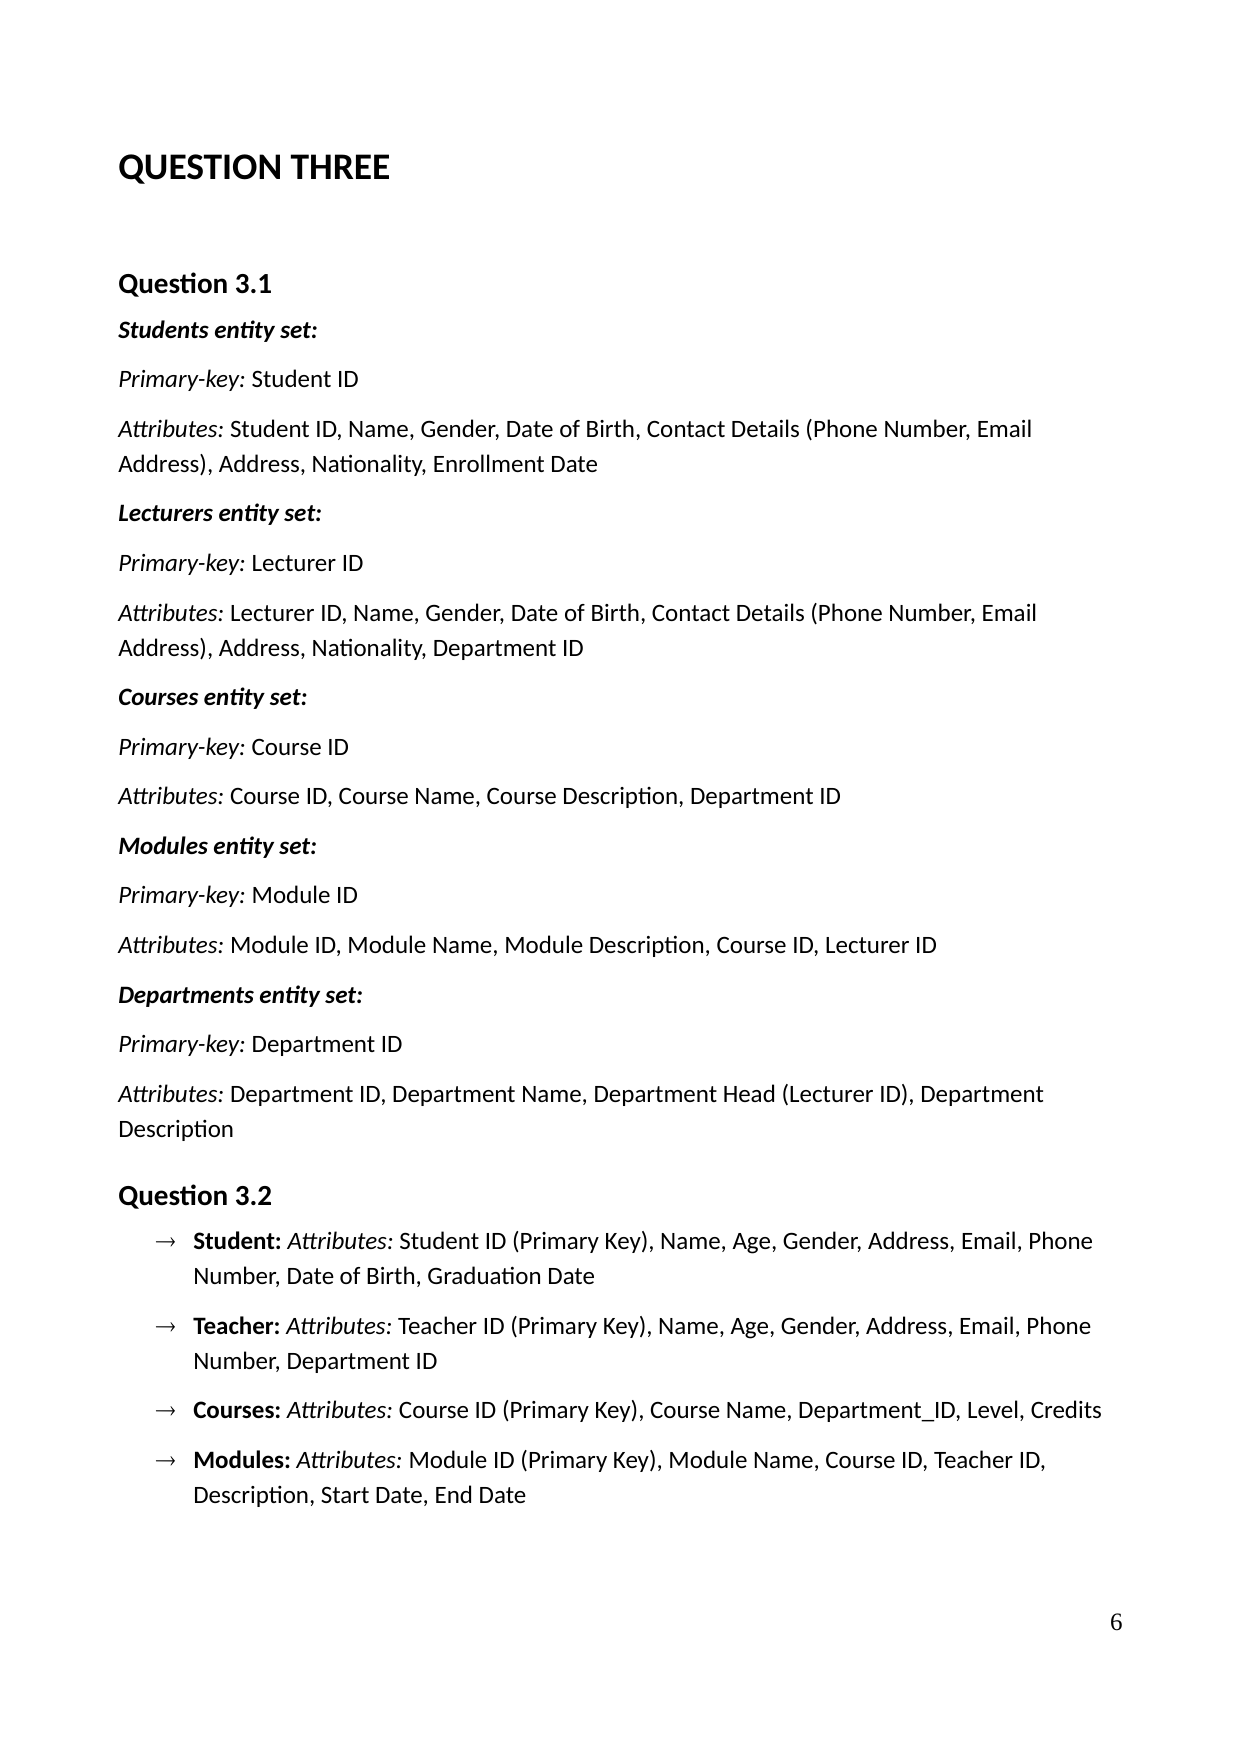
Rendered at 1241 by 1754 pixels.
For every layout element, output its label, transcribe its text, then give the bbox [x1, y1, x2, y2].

text Attributes: Department ID, Department Name, Department Head (Lecturer ID), Department Description [118, 1078, 1122, 1143]
text Primary-key: Department ID [118, 1028, 1122, 1059]
text Primary-key: Module ID [118, 879, 1122, 910]
list Teacher: Attributes: Teacher ID (Primary Key), Name, Age, Gender, Address, Email, Phone Number, Department ID [156, 1310, 1122, 1375]
text Students entity set: [118, 314, 1122, 344]
text Primary-key: Student ID [118, 363, 1122, 394]
text Departments entity set: [118, 979, 1122, 1009]
subtitle Question 3.1 [118, 266, 1122, 301]
text Attributes: Lecturer ID, Name, Gender, Date of Birth, Contact Details (Phone Number, Email Address), Address, Nationality, Department ID [118, 597, 1122, 662]
text Modules entity set: [118, 830, 1122, 861]
text Attributes: Student ID, Name, Gender, Date of Birth, Contact Details (Phone Number, Email Address), Address, Nationality, Enrollment Date [118, 413, 1122, 478]
list Student: Attributes: Student ID (Primary Key), Name, Age, Gender, Address, Email, Phone Number, Date of Birth, Graduation Date [156, 1225, 1122, 1291]
list Modules: Attributes: Module ID (Primary Key), Module Name, Course ID, Teacher ID, Description, Start Date, End Date [156, 1444, 1122, 1509]
subtitle QUESTION THREE [118, 143, 1122, 189]
subtitle Question 3.2 [118, 1177, 1122, 1213]
text Lecturers entity set: [118, 497, 1122, 528]
text Primary-key: Course ID [118, 731, 1122, 761]
text Primary-key: Lecturer ID [118, 547, 1122, 578]
text Attributes: Module ID, Module Name, Module Description, Course ID, Lecturer ID [118, 929, 1122, 960]
text Courses entity set: [118, 681, 1122, 712]
list Courses: Attributes: Course ID (Primary Key), Course Name, Department_ID, Level, Credits [156, 1394, 1122, 1425]
text Attributes: Course ID, Course Name, Course Description, Department ID [118, 780, 1122, 811]
